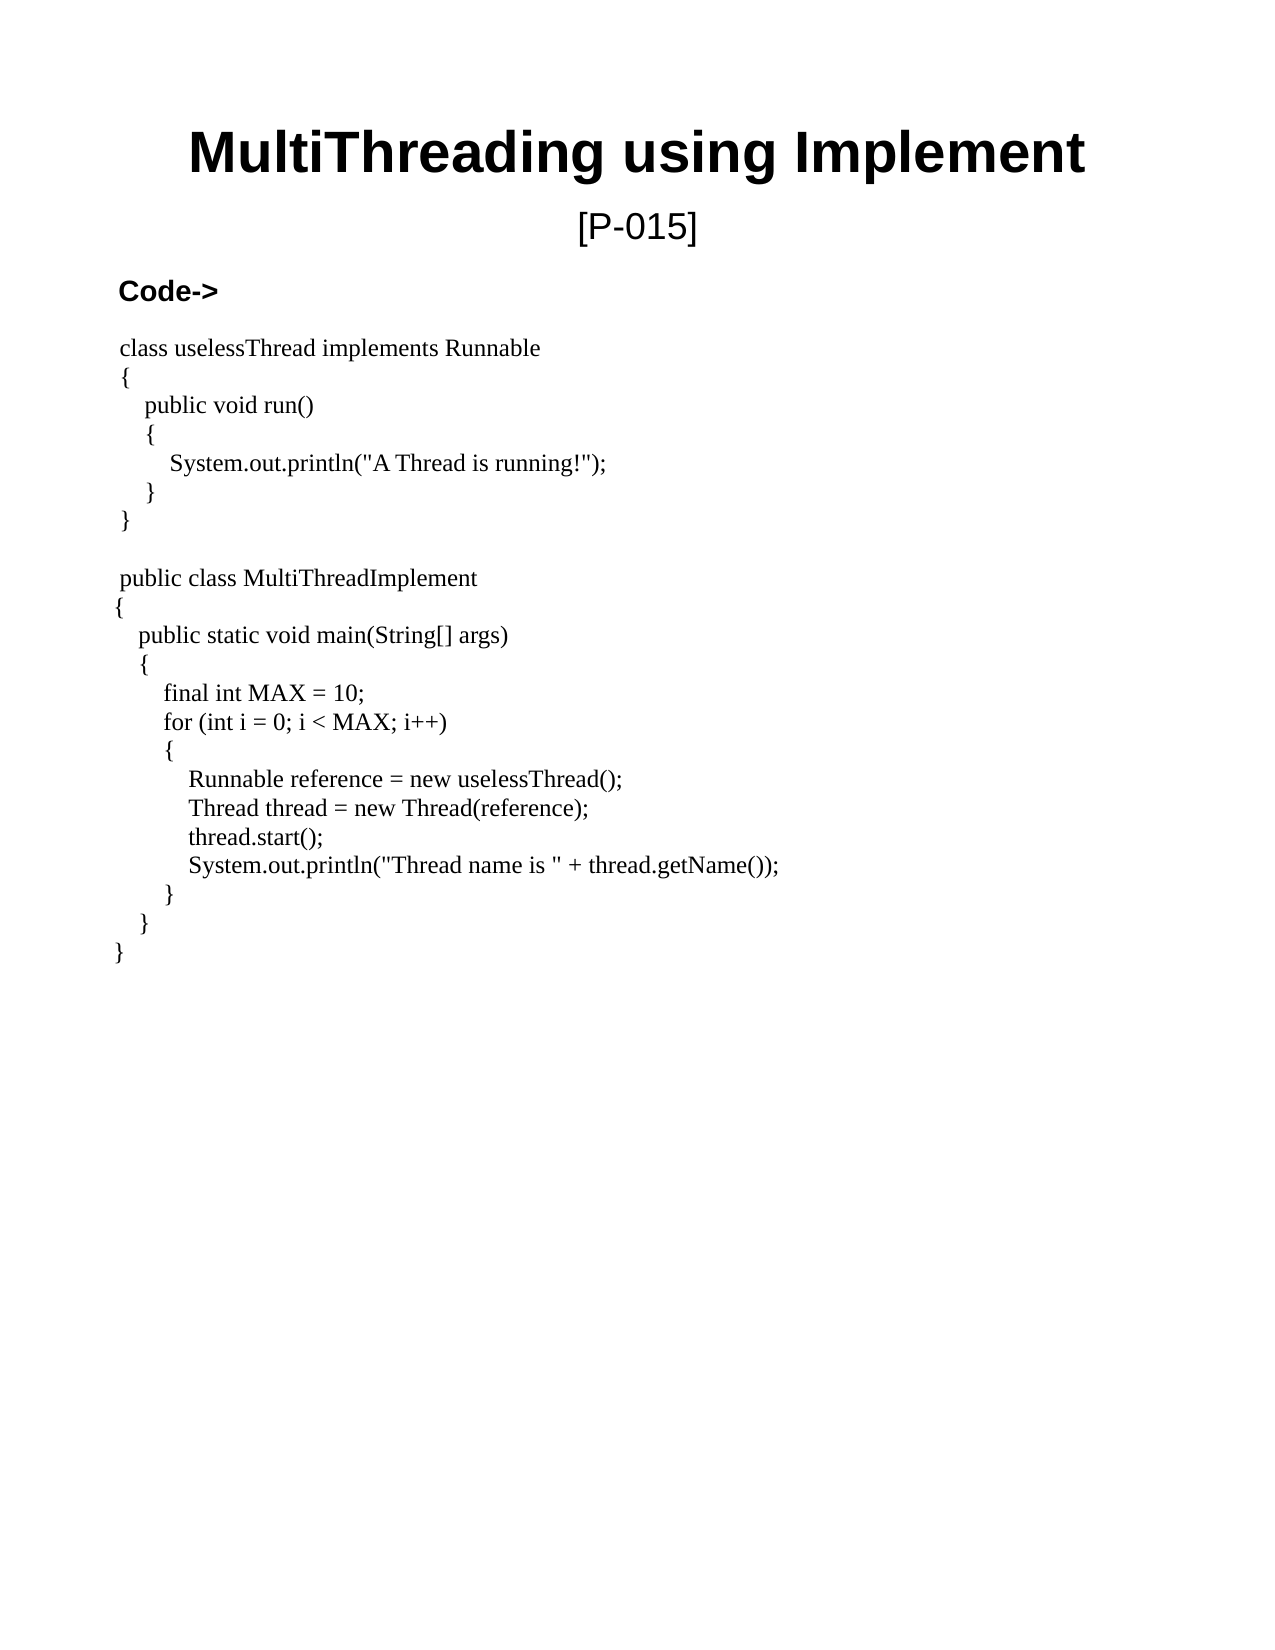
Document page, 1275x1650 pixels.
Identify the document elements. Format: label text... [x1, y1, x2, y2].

subtitle Code-> [118, 274, 1157, 308]
subtitle [P-015] [118, 204, 1157, 247]
title MultiThreading using Implement [118, 118, 1157, 185]
